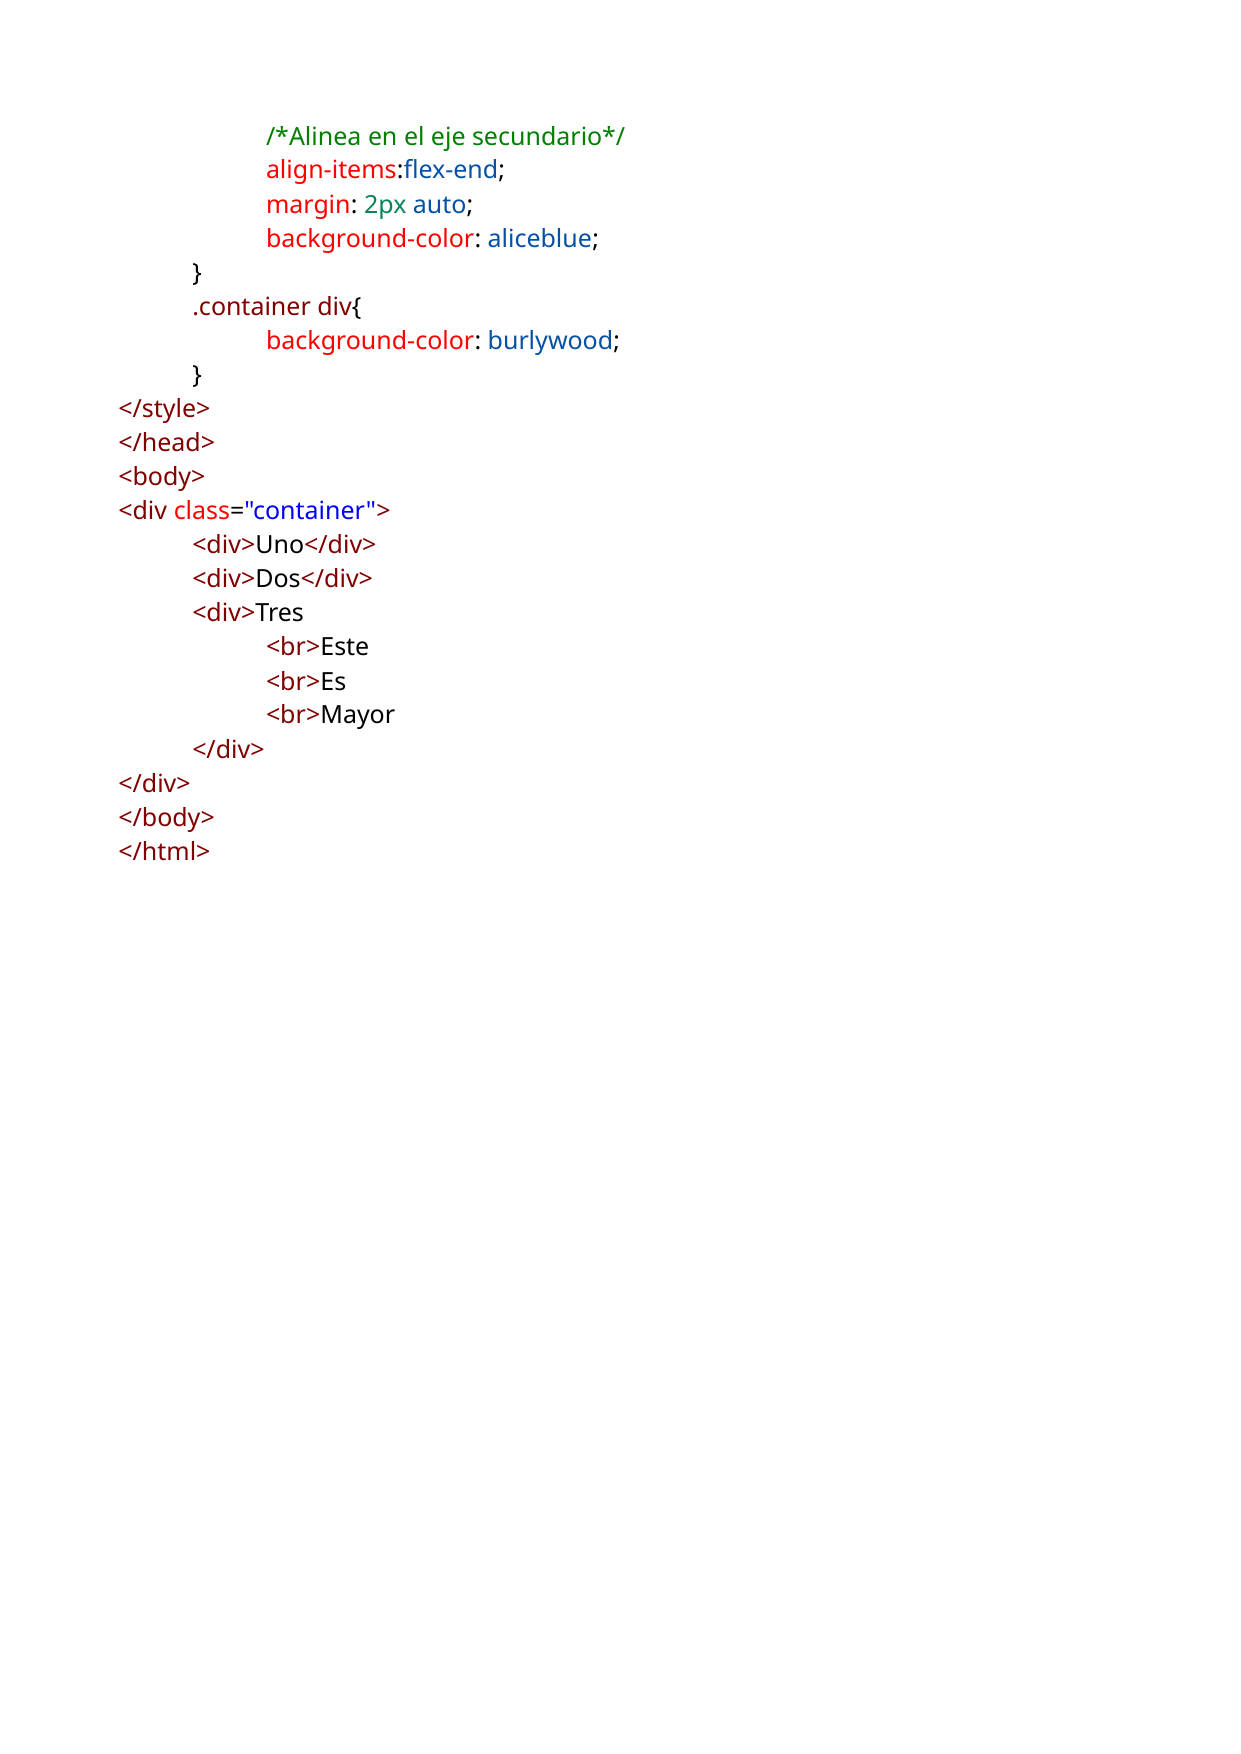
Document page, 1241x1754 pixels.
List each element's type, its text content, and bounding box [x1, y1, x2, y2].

text <div>Tres [192, 595, 1122, 629]
text </div> [192, 731, 1122, 765]
text <div class="container"> [118, 493, 1122, 527]
text align-items:flex-end; [266, 152, 1122, 186]
text </body> [118, 799, 1122, 833]
text <br>Mayor [266, 697, 1122, 731]
text background-color: aliceblue; [266, 220, 1122, 254]
text </html> [118, 833, 1122, 867]
text </div> [118, 765, 1122, 799]
text </head> [118, 425, 1122, 459]
text <body> [118, 459, 1122, 493]
text <div>Dos</div> [192, 561, 1122, 595]
text </style> [118, 391, 1122, 425]
text } [192, 254, 1122, 288]
text margin: 2px auto; [266, 186, 1122, 220]
text <div>Uno</div> [192, 527, 1122, 561]
text <br>Este [266, 629, 1122, 663]
text <br>Es [266, 663, 1122, 697]
text background-color: burlywood; [266, 322, 1122, 357]
text .container div{ [192, 288, 1122, 322]
text /*Alinea en el eje secundario*/ [266, 118, 1122, 152]
text } [192, 357, 1122, 391]
